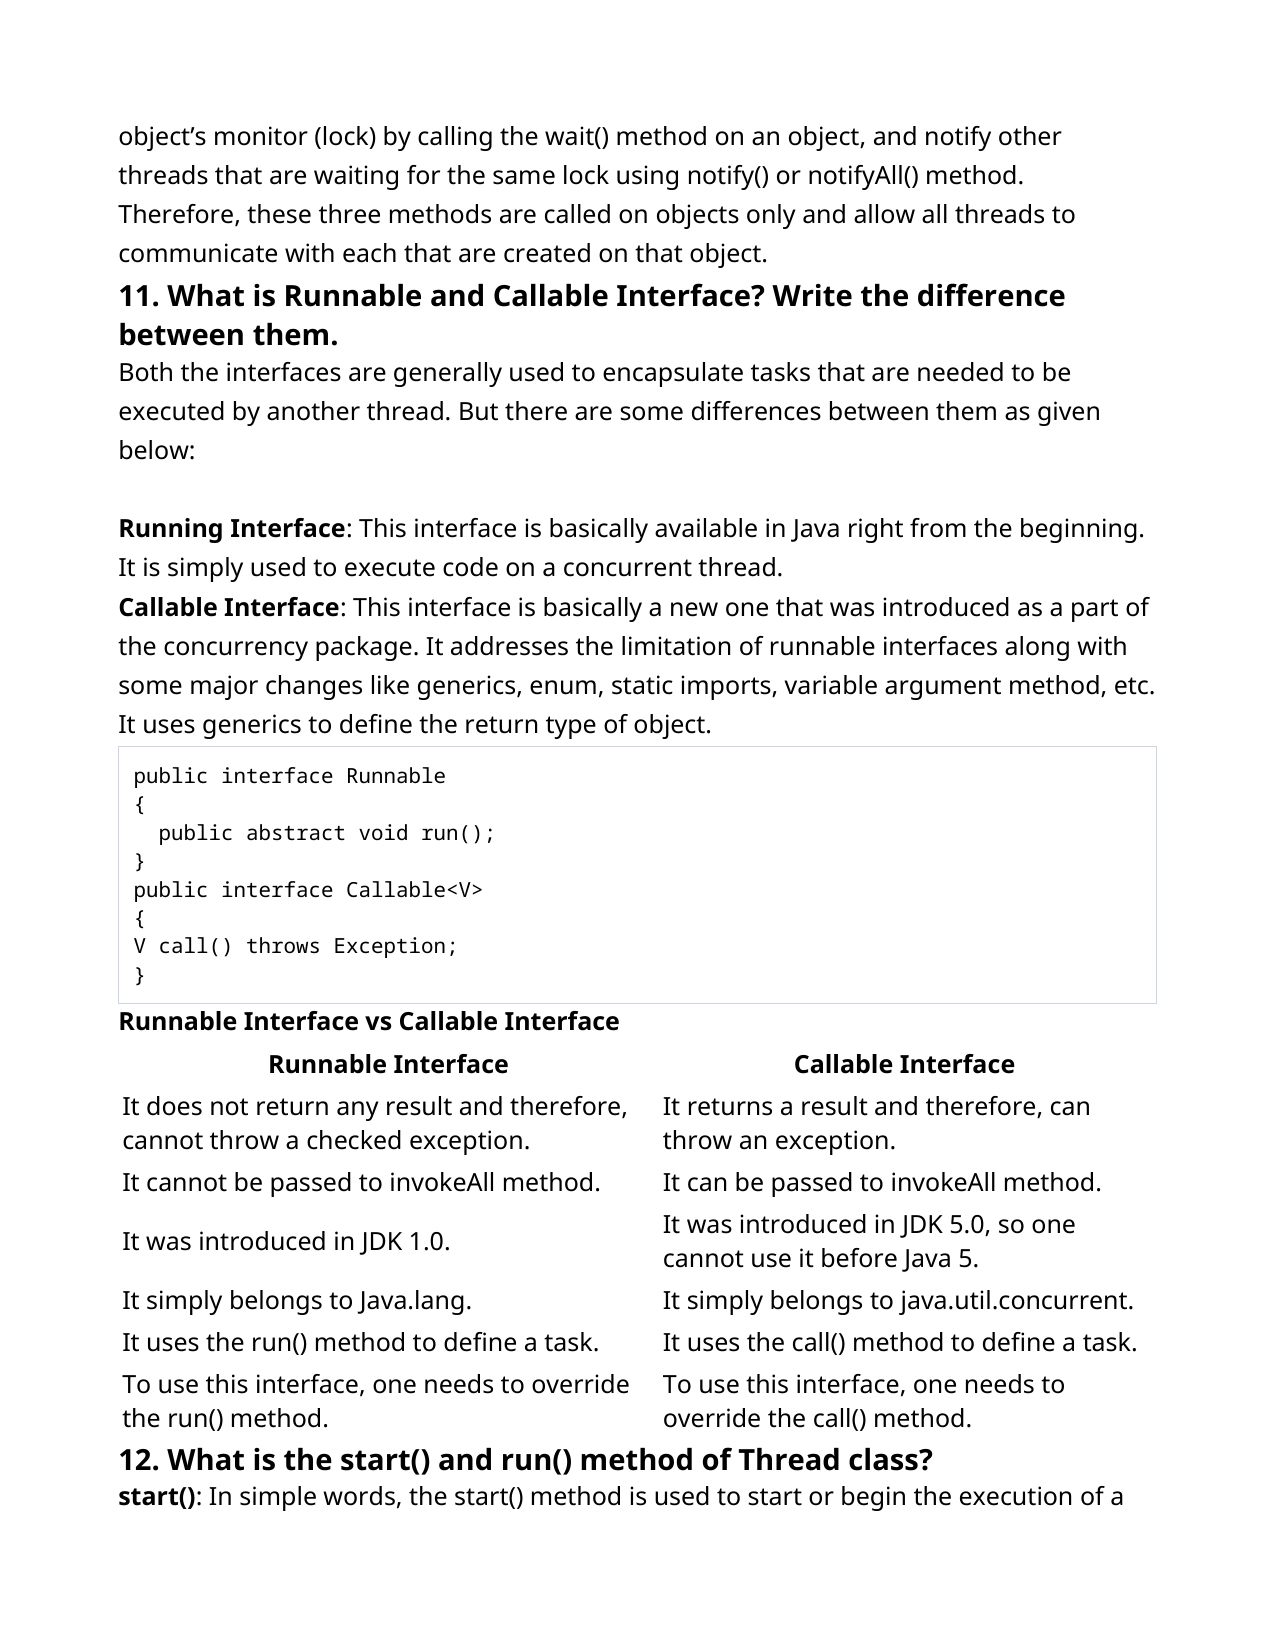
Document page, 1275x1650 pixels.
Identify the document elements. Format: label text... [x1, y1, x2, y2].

text { [119, 774, 1156, 803]
table_cell It uses the call() method to define a task. [660, 1322, 1156, 1362]
text } [186, 831, 192, 839]
table_cell It can be passed to invokeAll method. [660, 1162, 1156, 1202]
table_cell It simply belongs to java.util.concurrent. [660, 1280, 1156, 1320]
text } [119, 945, 1156, 1003]
table_cell It uses the run() method to define a task. [119, 1322, 658, 1362]
text } [399, 831, 405, 839]
text start(): In simple words, the start() method is used to start or begin the execution of a [118, 1478, 1157, 1513]
table_cell It returns a result and therefore, can throw an exception. [660, 1086, 1156, 1160]
text { [161, 774, 167, 782]
text } [174, 831, 180, 839]
table_header Runnable Interface [119, 1044, 658, 1084]
subtitle 11. What is Runnable and Callable Interface? Write the difference between them. [118, 275, 1157, 354]
text Runnable Interface vs Callable Interface [118, 1004, 1157, 1038]
text { [161, 888, 167, 896]
table_cell It simply belongs to Java.lang. [119, 1280, 658, 1320]
text { [411, 888, 417, 896]
text } [261, 831, 267, 839]
table_cell To use this interface, one needs to override the call() method. [660, 1364, 1156, 1438]
table_header Callable Interface [660, 1044, 1156, 1084]
subtitle 12. What is the start() and run() method of Thread class? [118, 1439, 1157, 1478]
text public interface Callable<V> [119, 860, 1156, 888]
text public interface Runnable [119, 747, 1156, 774]
text } [436, 831, 442, 839]
table_cell It was introduced in JDK 1.0. [119, 1204, 658, 1278]
text object’s monitor (lock) by calling the wait() method on an object, and notify other threads that are waiting for the same lock using notify() or notifyAll() method. Therefore, these three methods are called on objects only and allow all threads to communicate with each that are created on that object. [118, 118, 1157, 270]
text { [149, 888, 155, 896]
table_cell To use this interface, one needs to override the run() method. [119, 1364, 658, 1438]
text { [361, 774, 367, 782]
text Both the interfaces are generally used to encapsulate tasks that are needed to be executed by another thread. But there are some differences between them as given below: Running Interface: This interface is basically available in Java right from the beginning. It is simply used to execute code on a concurrent thread. Callable Interface: This interface is basically a new one that was introduced as a part of the concurrency package. It addresses the limitation of runnable interfaces along with some major changes like generics, enum, static imports, variable argument method, etc. It uses generics to define the return type of object. [118, 354, 1157, 741]
text { [119, 888, 1156, 917]
text public abstract void run(); [119, 803, 1156, 831]
text } [374, 831, 380, 839]
text V call() throws Exception; [119, 917, 1156, 945]
text { [149, 774, 155, 782]
table_cell It cannot be passed to invokeAll method. [119, 1162, 658, 1202]
text } [119, 831, 1156, 860]
table_cell It does not return any result and therefore, cannot throw a checked exception. [119, 1086, 658, 1160]
text { [411, 774, 417, 782]
table_cell It was introduced in JDK 5.0, so one cannot use it before Java 5. [660, 1204, 1156, 1278]
